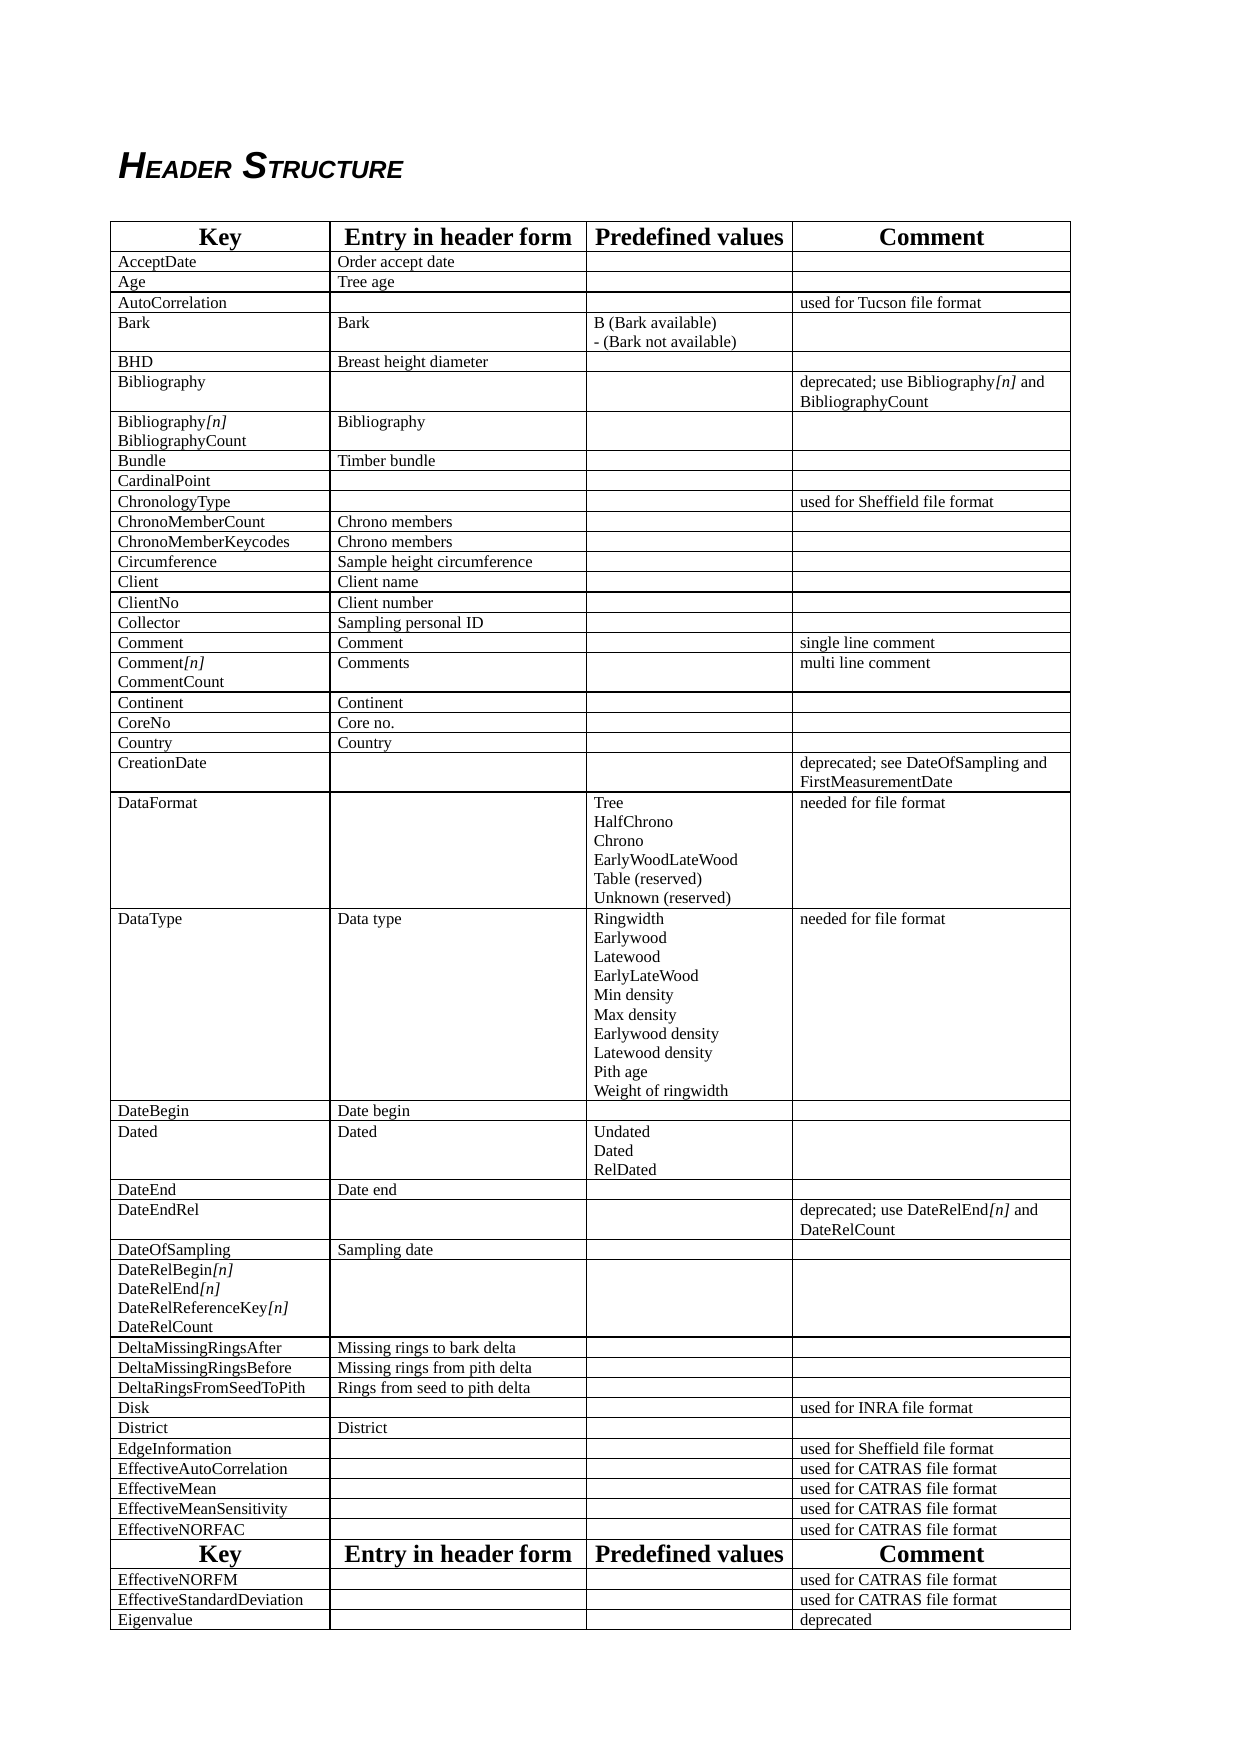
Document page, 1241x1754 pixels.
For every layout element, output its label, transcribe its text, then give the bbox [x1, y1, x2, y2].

table_cell [793, 572, 1070, 591]
table_cell Comment [793, 1540, 1070, 1568]
table_cell [587, 1569, 792, 1588]
table_cell AutoCorrelation [111, 293, 329, 312]
table_cell DataFormat [111, 793, 329, 907]
table_cell DateEndRel [111, 1200, 329, 1238]
table_cell Tree age [331, 272, 586, 291]
table_cell [587, 593, 792, 612]
table_cell [587, 272, 792, 291]
table_cell Sample height circumference [331, 552, 586, 571]
table_cell Date begin [331, 1101, 586, 1120]
table_cell [587, 1338, 792, 1357]
table_cell needed for file format [793, 793, 1070, 907]
table_cell multi line comment [793, 653, 1070, 691]
table_cell [587, 733, 792, 752]
table_cell Breast height diameter [331, 352, 586, 371]
table_cell deprecated [793, 1610, 1070, 1629]
table_cell Continent [331, 693, 586, 712]
table_cell Country [331, 733, 586, 752]
table_cell [793, 593, 1070, 612]
table_cell [587, 1358, 792, 1377]
table_cell Bark [111, 313, 329, 351]
table_cell [587, 451, 792, 470]
table_cell Client [111, 572, 329, 591]
table_cell Chrono members [331, 512, 586, 531]
table_cell [793, 412, 1070, 450]
table_cell [331, 1200, 586, 1238]
table_cell Client name [331, 572, 586, 591]
table_cell used for CATRAS file format [793, 1569, 1070, 1588]
table_cell [587, 613, 792, 632]
table_cell [587, 512, 792, 531]
table_cell ChronologyType [111, 491, 329, 511]
table_cell [587, 552, 792, 571]
table_cell [331, 793, 586, 907]
table_cell Entry in header form [331, 1540, 586, 1568]
table_cell [793, 552, 1070, 571]
table_cell Ringwidth Earlywood Latewood EarlyLateWood Min density Max density Earlywood density Latewood density Pith age Weight of ringwidth [587, 909, 792, 1100]
table_cell District [331, 1418, 586, 1437]
table_cell deprecated; use DateRelEnd[n] and DateRelCount [793, 1200, 1070, 1238]
table_cell Chrono members [331, 532, 586, 551]
table_cell [587, 1260, 792, 1336]
table_cell [331, 471, 586, 490]
table_cell Data type [331, 909, 586, 1100]
table_cell Eigenvalue [111, 1610, 329, 1629]
table_cell [587, 713, 792, 732]
table_cell EffectiveAutoCorrelation [111, 1459, 329, 1478]
table_cell [587, 412, 792, 450]
table_cell single line comment [793, 633, 1070, 652]
table_cell [793, 313, 1070, 351]
table_cell [793, 1338, 1070, 1357]
table_cell [793, 252, 1070, 271]
table_cell DataType [111, 909, 329, 1100]
table_cell [587, 633, 792, 652]
table_cell Age [111, 272, 329, 291]
table_cell [331, 1398, 586, 1417]
table_cell Comment[n] CommentCount [111, 653, 329, 691]
table_cell Bundle [111, 451, 329, 470]
table_cell Missing rings to bark delta [331, 1338, 586, 1357]
table_cell [793, 1418, 1070, 1437]
table_cell [793, 1358, 1070, 1377]
table_cell [331, 1610, 586, 1629]
table_cell [587, 1180, 792, 1199]
table_cell Predefined values [587, 1540, 792, 1568]
table_cell Missing rings from pith delta [331, 1358, 586, 1377]
table_cell [587, 1499, 792, 1518]
table_cell EffectiveMean [111, 1479, 329, 1498]
table_header Entry in header form [331, 222, 586, 251]
table_cell [793, 1240, 1070, 1259]
table_cell EffectiveNORFAC [111, 1519, 329, 1538]
table_cell used for Sheffield file format [793, 491, 1070, 511]
table_cell EffectiveStandardDeviation [111, 1590, 329, 1609]
table_cell [587, 532, 792, 551]
table_cell DateBegin [111, 1101, 329, 1120]
table_cell Collector [111, 613, 329, 632]
subtitle Header Structure [118, 143, 1122, 186]
table_cell [587, 1418, 792, 1437]
table_cell [587, 1439, 792, 1458]
table_cell [793, 1378, 1070, 1397]
table_cell Client number [331, 593, 586, 612]
table_cell [793, 693, 1070, 712]
table_cell Bibliography [111, 372, 329, 411]
table_cell [587, 372, 792, 411]
table_cell [587, 1519, 792, 1538]
table_cell used for CATRAS file format [793, 1590, 1070, 1609]
table_cell [793, 352, 1070, 371]
table_cell DateOfSampling [111, 1240, 329, 1259]
table_cell [587, 693, 792, 712]
table_cell CreationDate [111, 753, 329, 791]
table_cell [793, 272, 1070, 291]
table_cell [331, 1459, 586, 1478]
table_cell [587, 753, 792, 791]
table_cell ClientNo [111, 593, 329, 612]
table_cell deprecated; use Bibliography[n] and BibliographyCount [793, 372, 1070, 411]
table_cell [793, 713, 1070, 732]
table_cell [793, 532, 1070, 551]
table_cell [587, 491, 792, 511]
table_cell [331, 1479, 586, 1498]
table_cell BHD [111, 352, 329, 371]
table_cell Rings from seed to pith delta [331, 1378, 586, 1397]
table_cell Bibliography [331, 412, 586, 450]
table_cell ChronoMemberCount [111, 512, 329, 531]
table_cell [587, 352, 792, 371]
table_cell [587, 1200, 792, 1238]
table_cell [587, 471, 792, 490]
table_cell Dated [111, 1121, 329, 1179]
table_cell Bark [331, 313, 586, 351]
table_cell [331, 753, 586, 791]
table_cell deprecated; see DateOfSampling and FirstMeasurementDate [793, 753, 1070, 791]
table_cell [587, 1459, 792, 1478]
table_header Predefined values [587, 222, 792, 251]
table_cell DateRelBegin[n] DateRelEnd[n] DateRelReferenceKey[n] DateRelCount [111, 1260, 329, 1336]
table_cell ChronoMemberKeycodes [111, 532, 329, 551]
table_cell Order accept date [331, 252, 586, 271]
table_cell [331, 372, 586, 411]
table_cell [587, 293, 792, 312]
table_cell [331, 293, 586, 312]
table_cell DateEnd [111, 1180, 329, 1199]
table_cell [587, 1479, 792, 1498]
table_cell Disk [111, 1398, 329, 1417]
table_cell [793, 471, 1070, 490]
table_cell Tree HalfChrono Chrono EarlyWoodLateWood Table (reserved) Unknown (reserved) [587, 793, 792, 907]
table_cell DeltaRingsFromSeedToPith [111, 1378, 329, 1397]
table_cell [793, 1101, 1070, 1120]
table_cell EdgeInformation [111, 1439, 329, 1458]
table_cell Comments [331, 653, 586, 691]
table_cell [587, 1240, 792, 1259]
table_cell [793, 733, 1070, 752]
table_cell Core no. [331, 713, 586, 732]
table_cell AcceptDate [111, 252, 329, 271]
table_cell used for CATRAS file format [793, 1479, 1070, 1498]
table_cell DeltaMissingRingsBefore [111, 1358, 329, 1377]
table_cell Comment [331, 633, 586, 652]
table_cell [587, 653, 792, 691]
table_cell [793, 1260, 1070, 1336]
table_cell [793, 512, 1070, 531]
table_cell [587, 1398, 792, 1417]
table_cell [793, 613, 1070, 632]
table_cell EffectiveNORFM [111, 1569, 329, 1588]
table_cell Date end [331, 1180, 586, 1199]
table_cell [793, 1180, 1070, 1199]
table_cell Continent [111, 693, 329, 712]
table_header Comment [793, 222, 1070, 251]
table_cell [587, 1378, 792, 1397]
table_cell used for Tucson file format [793, 293, 1070, 312]
table_cell [587, 252, 792, 271]
table_cell [331, 1499, 586, 1518]
table_cell CardinalPoint [111, 471, 329, 490]
table_cell Country [111, 733, 329, 752]
table_cell used for CATRAS file format [793, 1459, 1070, 1478]
table_cell needed for file format [793, 909, 1070, 1100]
table_cell used for CATRAS file format [793, 1519, 1070, 1538]
table_cell Key [111, 1540, 329, 1568]
table_cell Dated [331, 1121, 586, 1179]
table_cell [331, 1439, 586, 1458]
table_cell [587, 1101, 792, 1120]
table_cell District [111, 1418, 329, 1437]
table_cell [793, 451, 1070, 470]
table_cell EffectiveMeanSensitivity [111, 1499, 329, 1518]
table_cell Sampling date [331, 1240, 586, 1259]
table_cell Sampling personal ID [331, 613, 586, 632]
table_header Key [111, 222, 329, 251]
table_cell Timber bundle [331, 451, 586, 470]
table_cell [331, 1519, 586, 1538]
table_cell [331, 1260, 586, 1336]
table_cell [587, 1590, 792, 1609]
table_cell [331, 1569, 586, 1588]
table_cell DeltaMissingRingsAfter [111, 1338, 329, 1357]
table_cell Undated Dated RelDated [587, 1121, 792, 1179]
table_cell B (Bark available) - (Bark not available) [587, 313, 792, 351]
table_cell [793, 1121, 1070, 1179]
table_cell Bibliography[n] BibliographyCount [111, 412, 329, 450]
table_cell CoreNo [111, 713, 329, 732]
table_cell [587, 1610, 792, 1629]
table_cell [331, 491, 586, 511]
table_cell used for CATRAS file format [793, 1499, 1070, 1518]
table_cell used for Sheffield file format [793, 1439, 1070, 1458]
table_cell Comment [111, 633, 329, 652]
table_cell used for INRA file format [793, 1398, 1070, 1417]
table_cell Circumference [111, 552, 329, 571]
table_cell [587, 572, 792, 591]
table_cell [331, 1590, 586, 1609]
